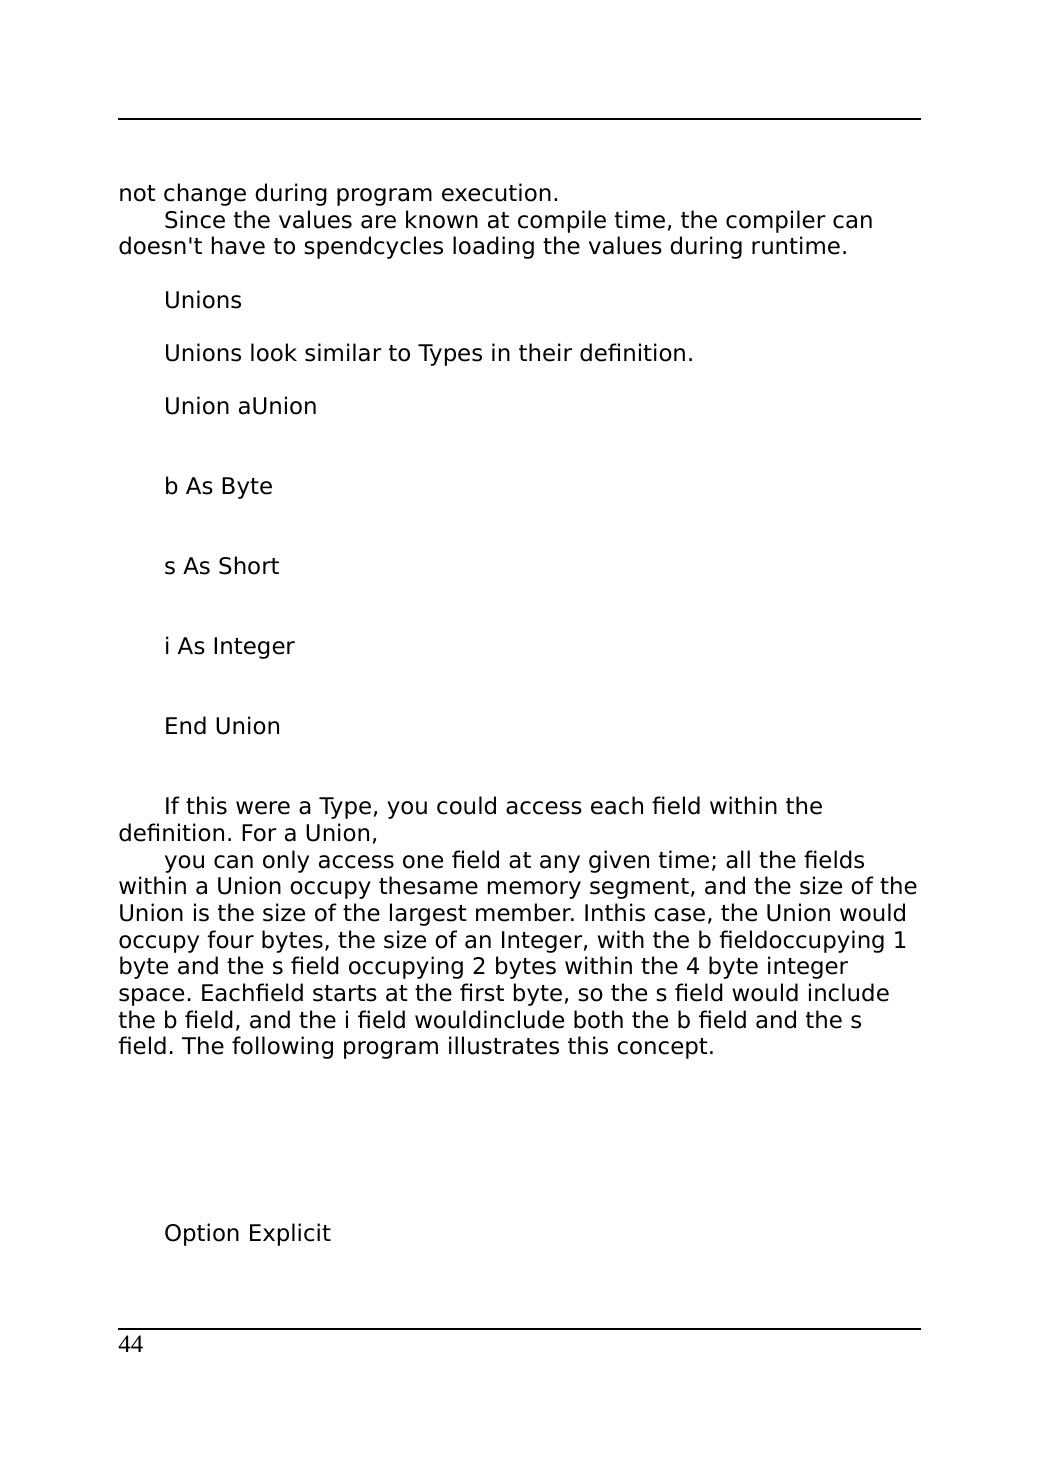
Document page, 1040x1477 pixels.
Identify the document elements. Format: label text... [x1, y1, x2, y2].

text Unions look similar to Types in their definition. [118, 340, 921, 367]
text End Union [118, 713, 921, 740]
text If this were a Type, you could access each field within the definition. For a Union, [118, 793, 921, 847]
text s As Short [118, 553, 921, 580]
text Since the values are known at compile time, the compiler can doesn't have to spendcycles loading the values during runtime. [118, 207, 921, 260]
text Unions [118, 287, 921, 313]
text not change during program execution. [118, 180, 921, 207]
text b As Byte [118, 473, 921, 500]
text i As Integer [118, 633, 921, 660]
text Option Explicit [118, 1220, 921, 1247]
text you can only access one field at any given time; all the fields within a Union occupy thesame memory segment, and the size of the Union is the size of the largest member. Inthis case, the Union would occupy four bytes, the size of an Integer, with the b fieldoccupying 1 byte and the s field occupying 2 bytes within the 4 byte integer space. Eachfield starts at the first byte, so the s field would include the b field, and the i field wouldinclude both the b field and the s field. The following program illustrates this concept. [118, 847, 921, 1060]
text Union aUnion [118, 393, 921, 420]
